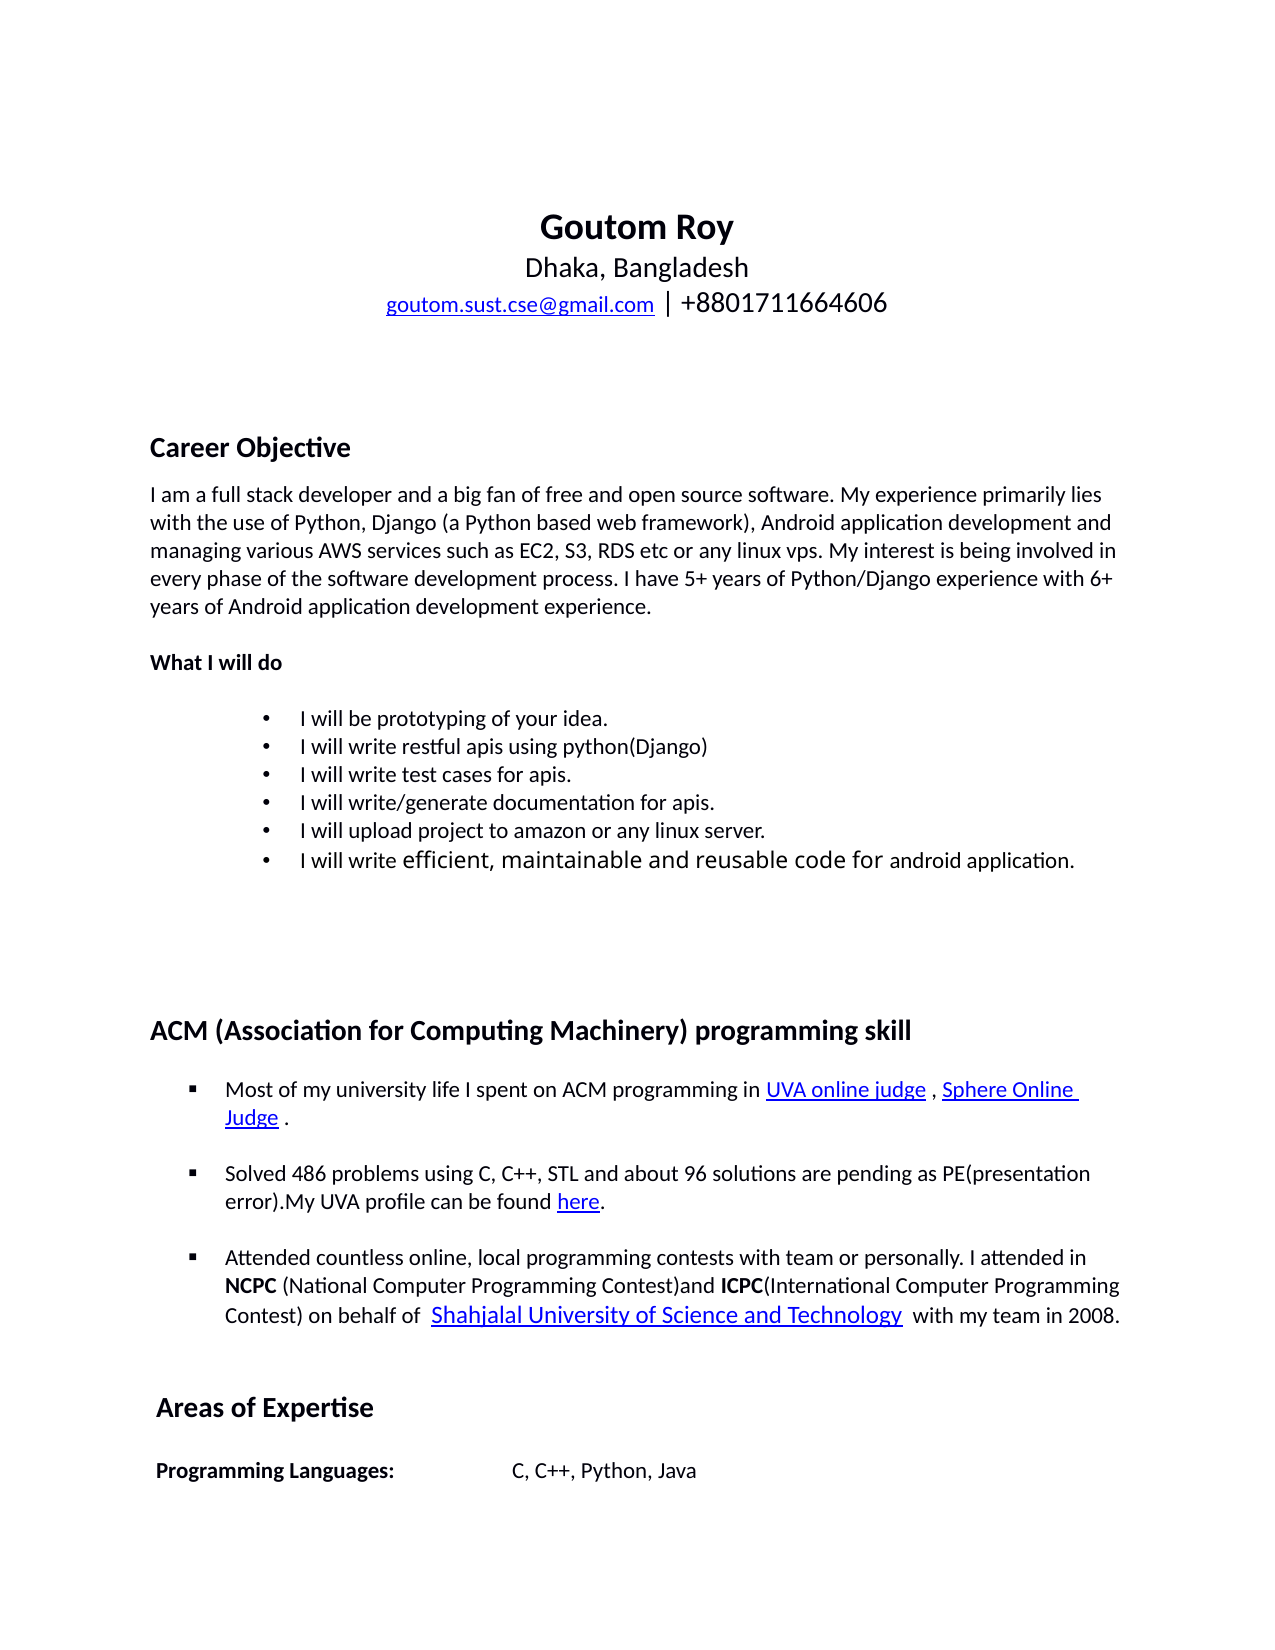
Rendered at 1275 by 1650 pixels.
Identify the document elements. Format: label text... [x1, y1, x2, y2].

table_header Career Objective [138, 429, 1136, 480]
table_cell [138, 875, 1136, 958]
table_cell Programming Languages: [150, 1451, 506, 1490]
table_header Areas of Expertise [150, 1383, 1125, 1451]
table_cell C, C++, Python, Java [506, 1451, 1125, 1490]
table_cell I am a full stack developer and a big fan of free and open source software. My experience primarily lies with the use of Python, Django (a Python based web framework), Android application development and managing various AWS services such as EC2, S3, RDS etc or any linux vps. My interest is being involved in every phase of the software development process. I have 5+ years of Python/Django experience with 6+ years of Android application development experience. What I will do I will be prototyping of your idea. I will write restful apis using python(Django) I will write test cases for apis. I will write/generate documentation for apis. I will upload project to amazon or any linux server. I will write efficient, maintainable and reusable code for android application. [138, 480, 1136, 875]
table_cell Most of my university life I spent on ACM programming in UVA online judge , Sphere Online Judge . Solved 486 problems using C, C++, STL and about 96 solutions are pending as PE(presentation error).My UVA profile can be found here. Attended countless online, local programming contests with team or personally. I attended in NCPC (National Computer Programming Contest)and ICPC(International Computer Programming Contest) on behalf of Shahjalal University of Science and Technology with my team in 2008. [138, 1075, 1136, 1330]
table_header ACM (Association for Computing Machinery) programming skill [138, 1012, 1136, 1075]
table_header Goutom Roy Dhaka, Bangladesh goutom.sust.cse@gmail.com | +8801711664606 [138, 203, 1135, 376]
